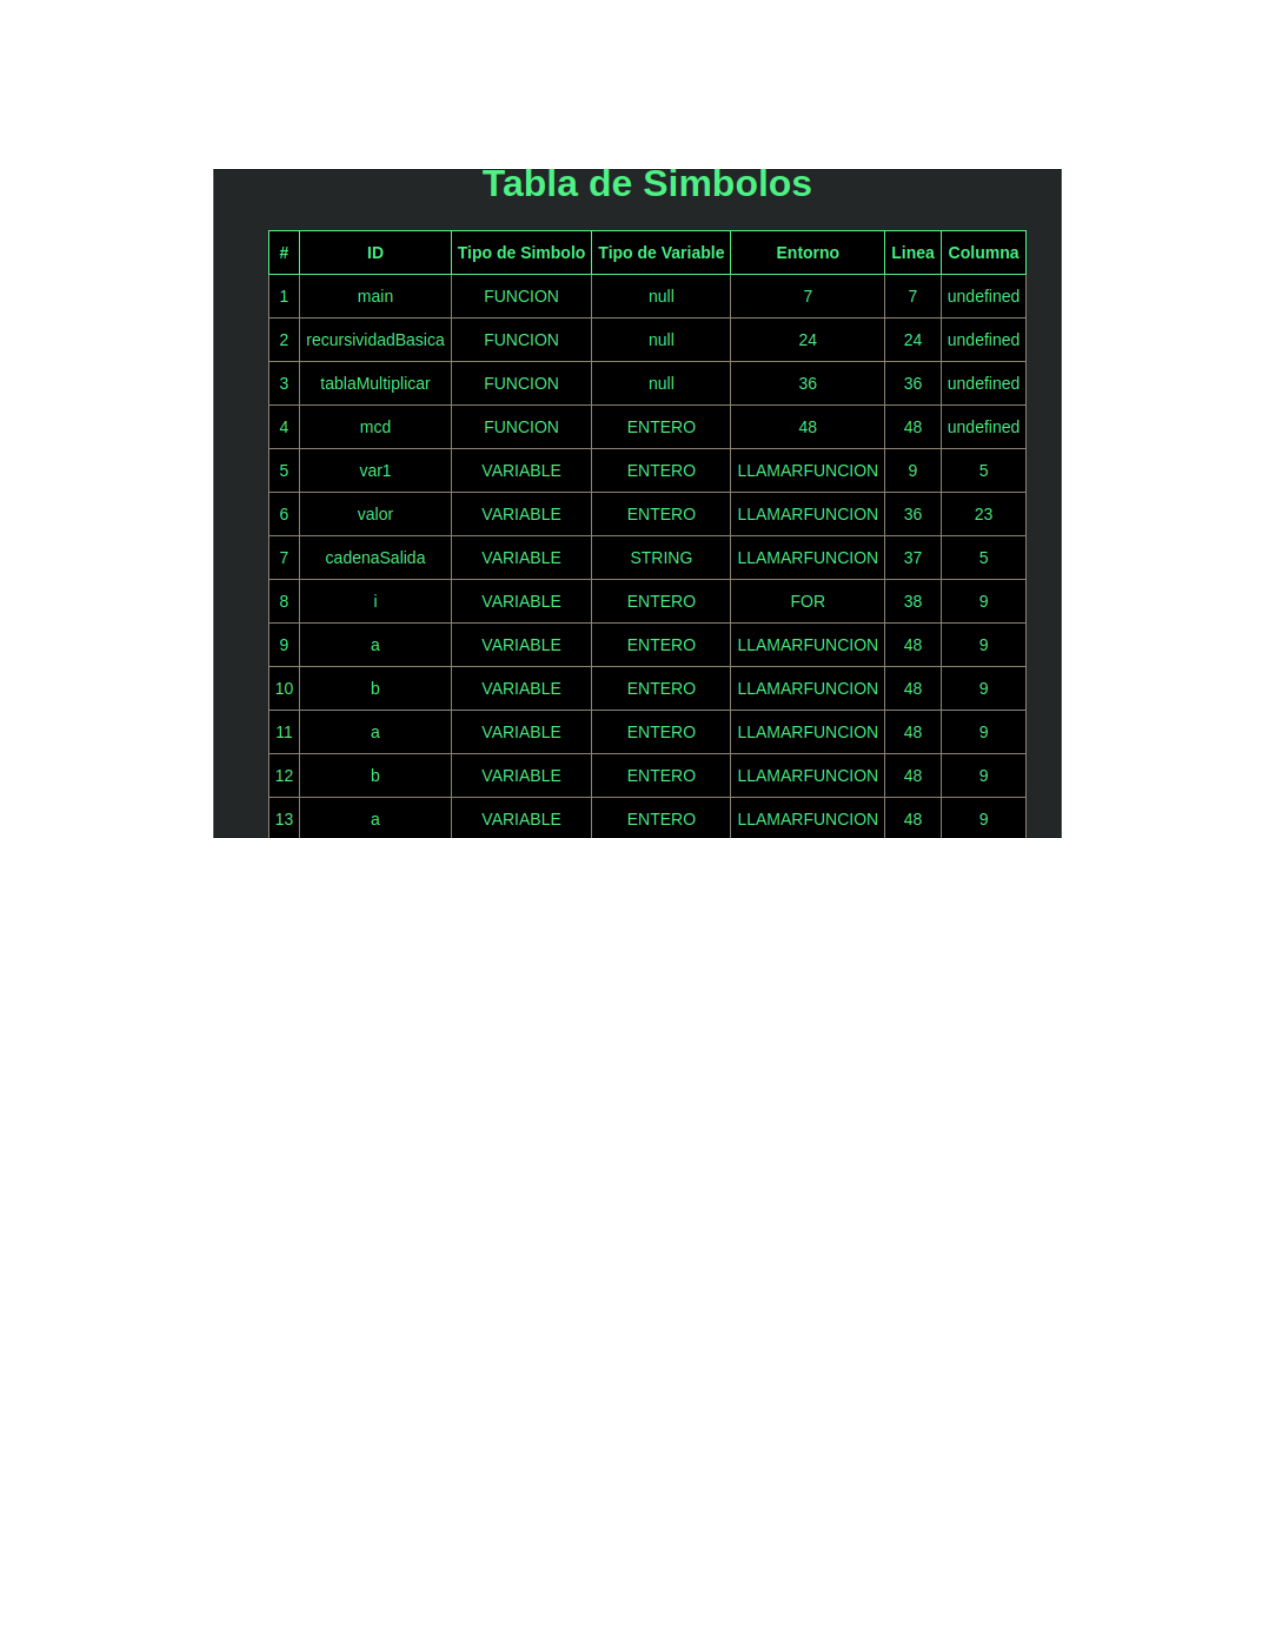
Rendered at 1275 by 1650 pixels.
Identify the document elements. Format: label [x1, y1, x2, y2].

picture [213, 169, 1062, 838]
